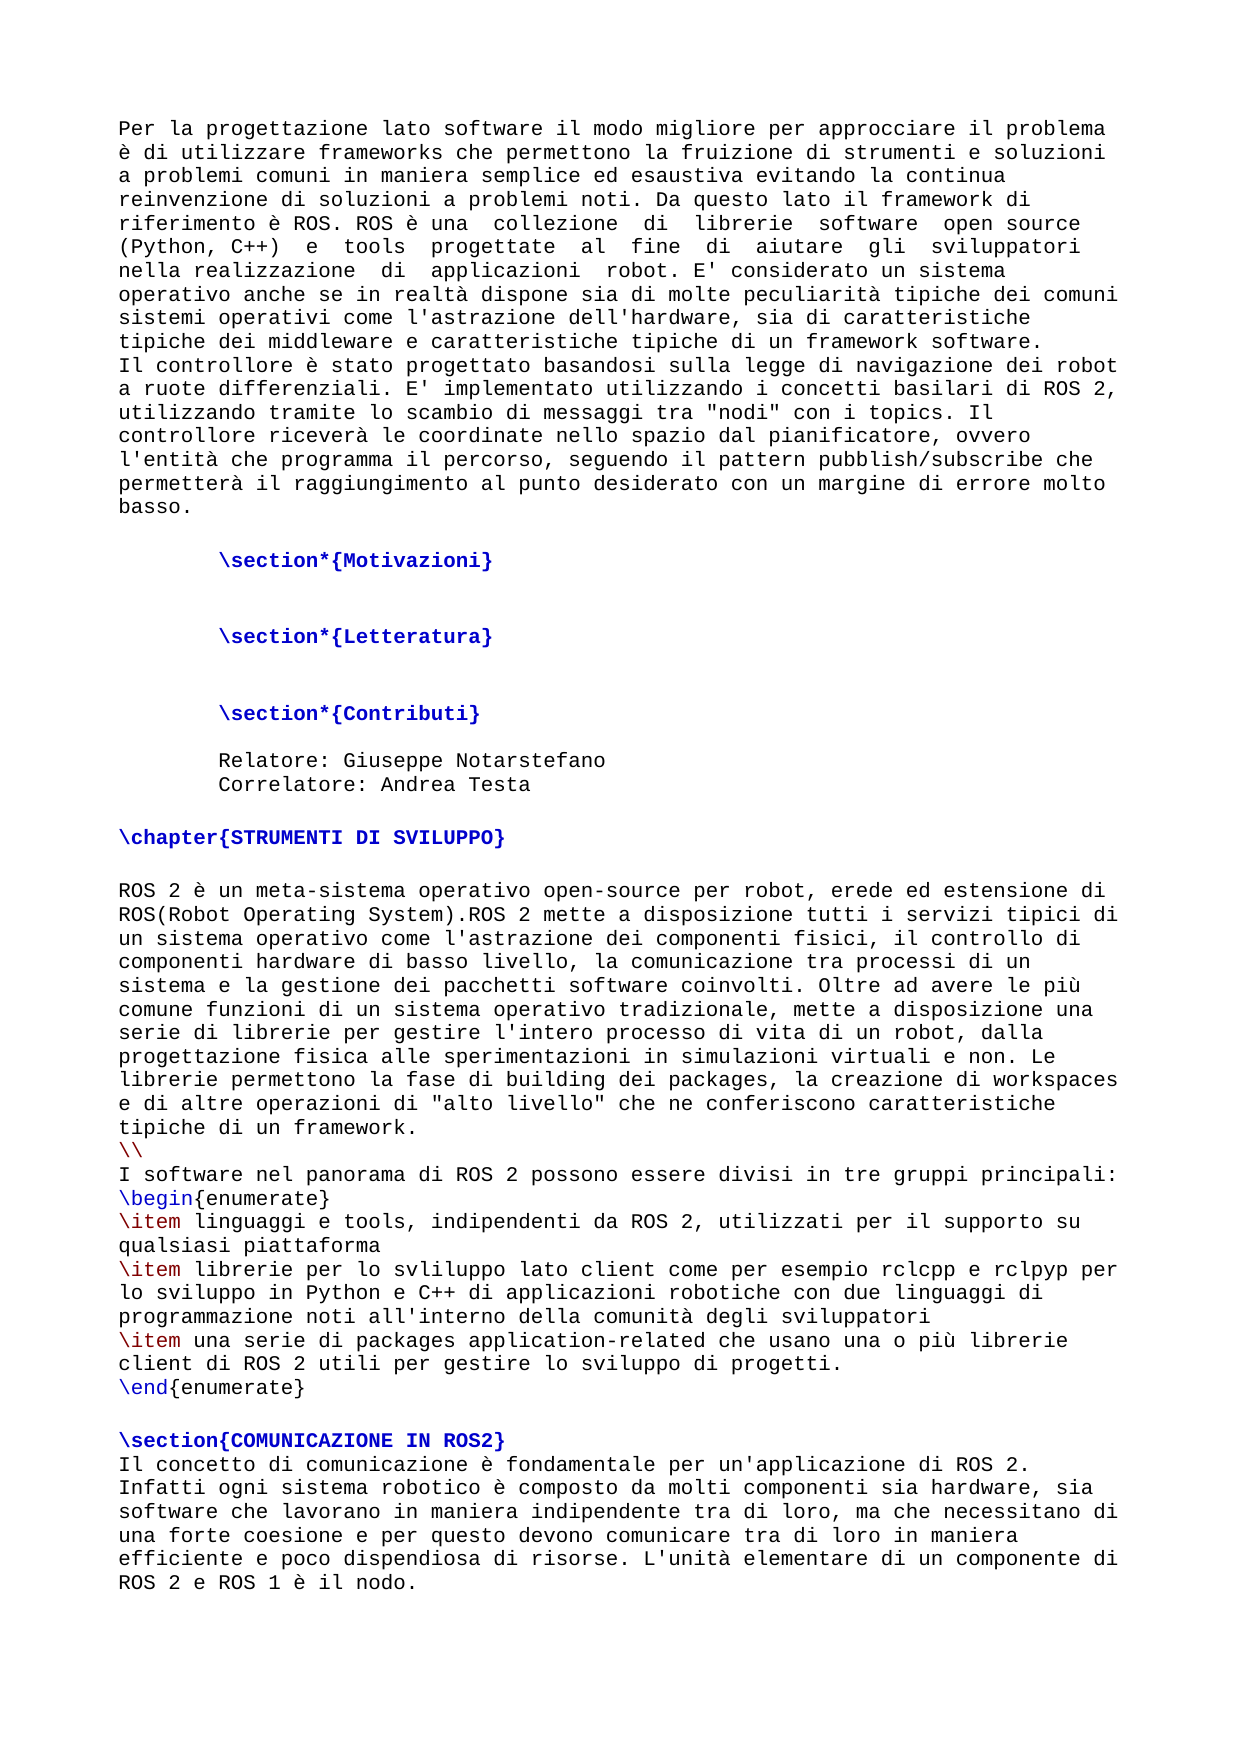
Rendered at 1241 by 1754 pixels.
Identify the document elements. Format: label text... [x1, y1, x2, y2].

text Correlatore: Andrea Testa [118, 774, 1122, 798]
text \item linguaggi e tools, indipendenti da ROS 2, utilizzati per il supporto su qualsiasi piattaforma [118, 1211, 1122, 1259]
text \end{enumerate} [118, 1377, 1122, 1401]
text \\ [118, 1140, 1122, 1164]
text ROS 2 è un meta-sistema operativo open-source per robot, erede ed estensione di ROS(Robot Operating System).ROS 2 mette a disposizione tutti i servizi tipici di un sistema operativo come l'astrazione dei componenti fisici, il controllo di componenti hardware di basso livello, la comunicazione tra processi di un sistema e la gestione dei pacchetti software coinvolti. Oltre ad avere le più comune funzioni di un sistema operativo tradizionale, mette a disposizione una serie di librerie per gestire l'intero processo di vita di un robot, dalla progettazione fisica alle sperimentazioni in simulazioni virtuali e non. Le librerie permettono la fase di building dei packages, la creazione di workspaces e di altre operazioni di "alto livello" che ne conferiscono caratteristiche tipiche di un framework. [118, 880, 1122, 1140]
text \section{COMUNICAZIONE IN ROS2} [118, 1430, 1122, 1454]
text \begin{enumerate} [118, 1188, 1122, 1211]
text \item una serie di packages application-related che usano una o più librerie client di ROS 2 utili per gestire lo sviluppo di progetti. [118, 1329, 1122, 1377]
text \section*{Motivazioni} [118, 549, 1122, 573]
text \chapter{STRUMENTI DI SVILUPPO} [118, 827, 1122, 851]
text Per la progettazione lato software il modo migliore per approcciare il problema è di utilizzare frameworks che permettono la fruizione di strumenti e soluzioni a problemi comuni in maniera semplice ed esaustiva evitando la continua reinvenzione di soluzioni a problemi noti. Da questo lato il framework di riferimento è ROS. ROS è una collezione di librerie software open source (Python, C++) e tools progettate al fine di aiutare gli sviluppatori nella realizzazione di applicazioni robot. E' considerato un sistema operativo anche se in realtà dispone sia di molte peculiarità tipiche dei comuni sistemi operativi come l'astrazione dell'hardware, sia di caratteristiche tipiche dei middleware e caratteristiche tipiche di un framework software. [118, 118, 1122, 354]
text \item librerie per lo svliluppo lato client come per esempio rclcpp e rclpyp per lo sviluppo in Python e C++ di applicazioni robotiche con due linguaggi di programmazione noti all'interno della comunità degli sviluppatori [118, 1259, 1122, 1329]
text \section*{Letteratura} [118, 626, 1122, 650]
text \section*{Contributi} [118, 703, 1122, 727]
text Relatore: Giuseppe Notarstefano [118, 750, 1122, 774]
text Il controllore è stato progettato basandosi sulla legge di navigazione dei robot a ruote differenziali. E' implementato utilizzando i concetti basilari di ROS 2, utilizzando tramite lo scambio di messaggi tra "nodi" con i topics. Il controllore riceverà le coordinate nello spazio dal pianificatore, ovvero l'entità che programma il percorso, seguendo il pattern pubblish/subscribe che permetterà il raggiungimento al punto desiderato con un margine di errore molto basso. [118, 354, 1122, 520]
text Il concetto di comunicazione è fondamentale per un'applicazione di ROS 2. Infatti ogni sistema robotico è composto da molti componenti sia hardware, sia software che lavorano in maniera indipendente tra di loro, ma che necessitano di una forte coesione e per questo devono comunicare tra di loro in maniera efficiente e poco dispendiosa di risorse. L'unità elementare di un componente di ROS 2 e ROS 1 è il nodo. [118, 1454, 1122, 1596]
text I software nel panorama di ROS 2 possono essere divisi in tre gruppi principali: [118, 1164, 1122, 1188]
